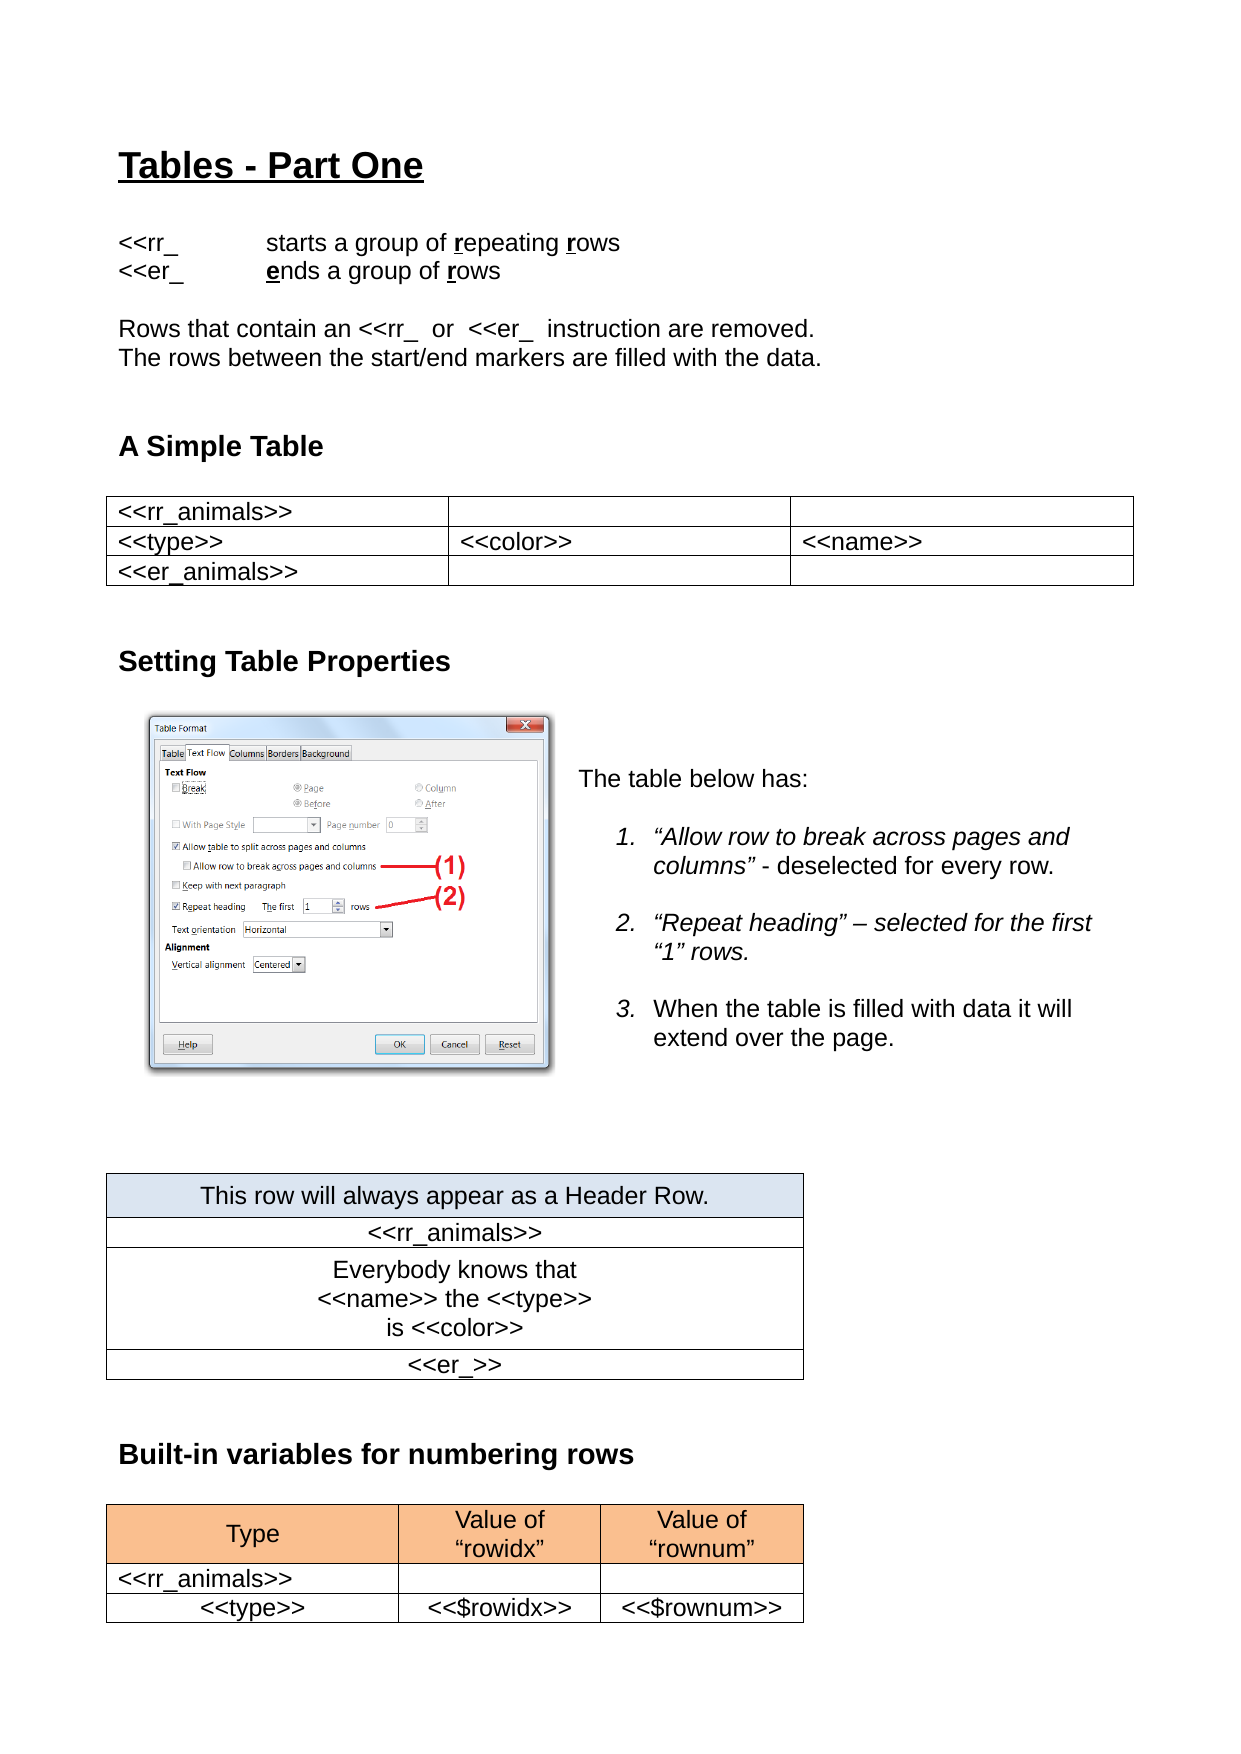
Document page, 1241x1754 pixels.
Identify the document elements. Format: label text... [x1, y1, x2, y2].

subtitle Tables - Part One [118, 143, 1122, 186]
table_cell <<type>> [107, 1594, 398, 1622]
table_cell [791, 556, 1133, 585]
table_cell <<rr_animals>> [107, 1218, 803, 1247]
table_cell <<er_animals>> [107, 556, 448, 585]
table_cell Everybody knows that <<name>> the <<type>> is <<color>> [107, 1248, 803, 1349]
table_cell <<rr_animals>> [107, 1564, 398, 1592]
text Rows that contain an <<rr_ or <<er_ instruction are removed. [118, 314, 1122, 342]
table_cell [399, 1564, 600, 1592]
table_header Value of “rowidx” [399, 1505, 600, 1563]
table_cell <<type>> [107, 527, 448, 555]
text Built-in variables for numbering rows [118, 1437, 1122, 1471]
table_cell <<name>> [791, 527, 1133, 555]
table_header [791, 497, 1133, 526]
table_cell [601, 1564, 803, 1592]
table_header [449, 497, 790, 526]
table_cell [449, 556, 790, 585]
table_cell <<$rowidx>> [399, 1594, 600, 1622]
text A Simple Table [118, 429, 1122, 462]
picture [144, 710, 556, 1077]
table_header Value of “rownum” [601, 1505, 803, 1563]
table_cell <<color>> [449, 527, 790, 555]
table_cell <<$rownum>> [601, 1594, 803, 1622]
table_cell <<er_>> [107, 1350, 803, 1378]
table_header This row will always appear as a Header Row. [107, 1174, 803, 1217]
table_header Type [107, 1505, 398, 1563]
text Setting Table Properties [118, 644, 1122, 677]
text <<rr_ starts a group of repeating rows [118, 227, 1122, 256]
table_header The table below has: “Allow row to break across pages and columns” - deselected for every row. “Repeat heading” – selected for the first “1” rows. When the table is filled with data it will extend over the page. [567, 711, 1107, 1106]
table_header [133, 711, 567, 1106]
table_header <<rr_animals>> [107, 497, 448, 526]
text <<er_ ends a group of rows [118, 256, 1122, 285]
text The rows between the start/end markers are filled with the data. [118, 342, 1122, 371]
